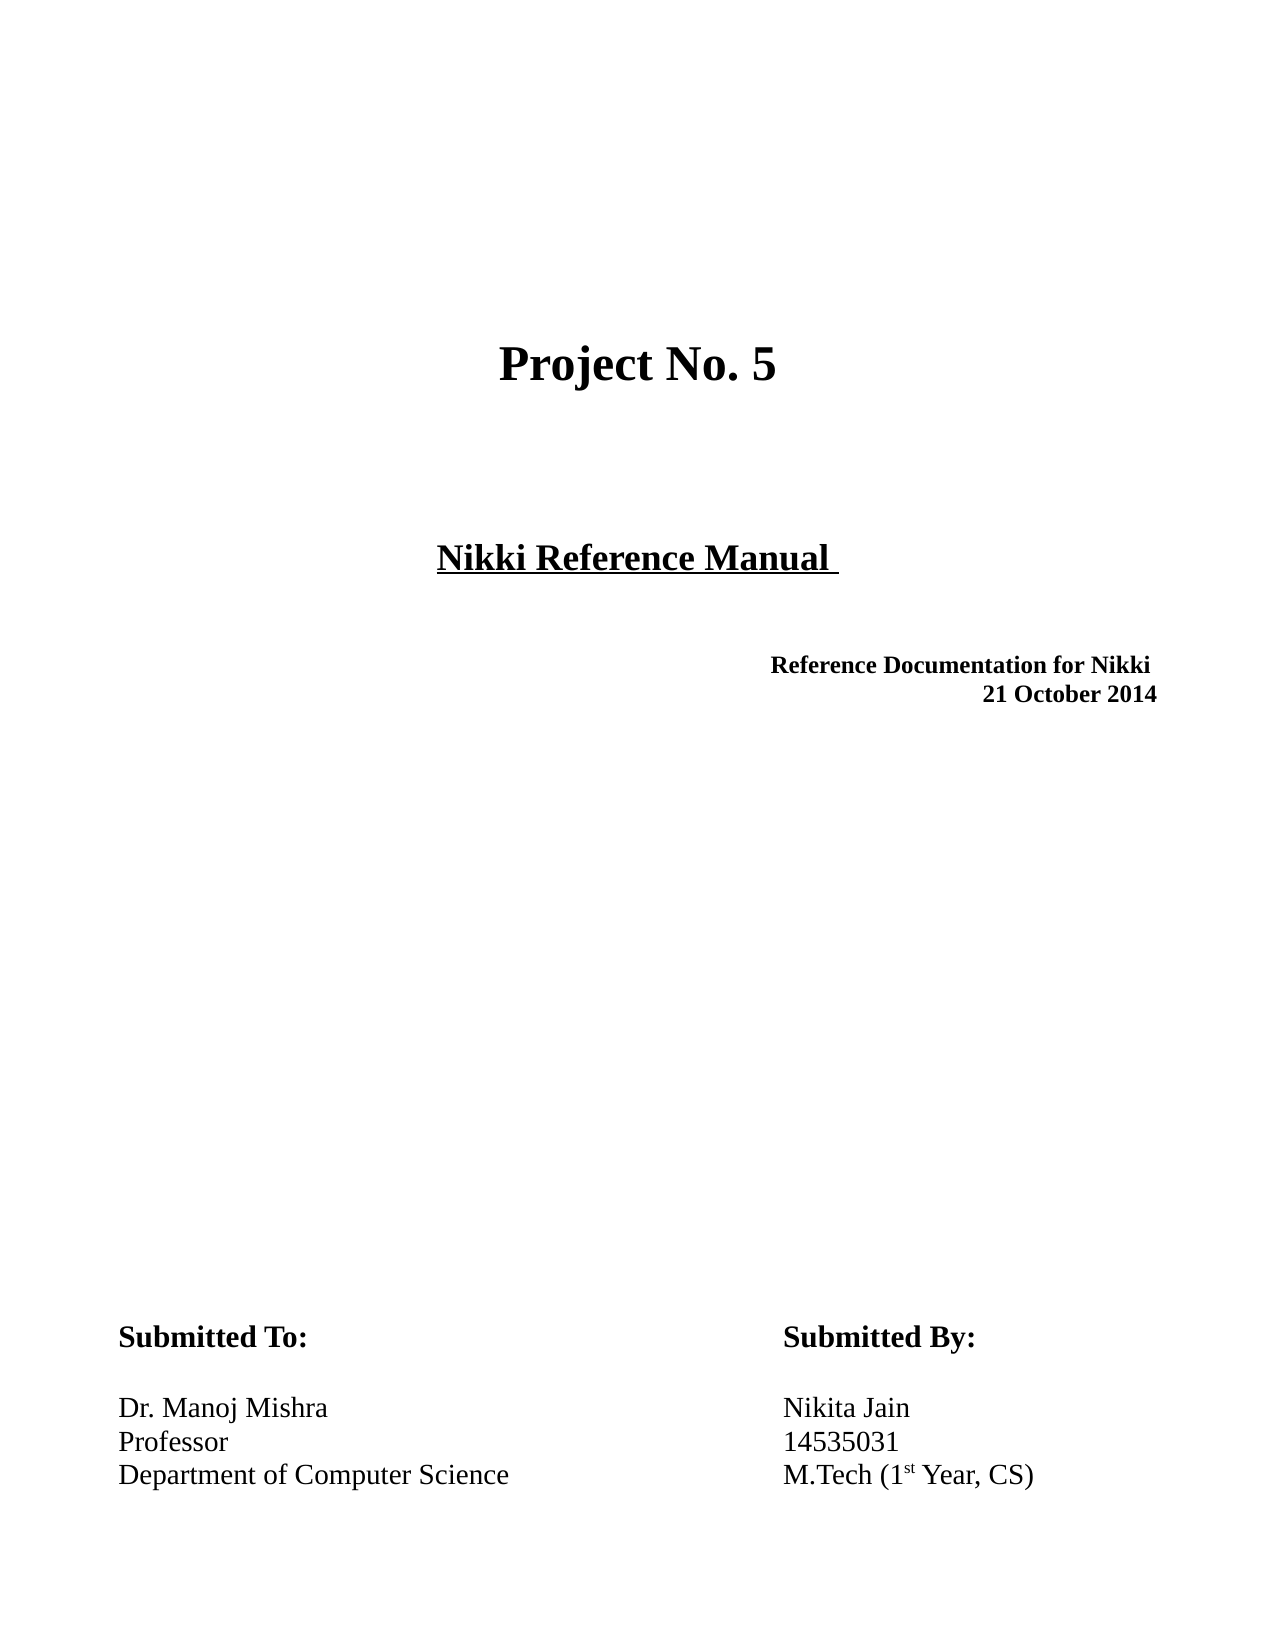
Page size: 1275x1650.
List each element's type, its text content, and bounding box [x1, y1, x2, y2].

text Nikki Reference Manual [118, 535, 1157, 578]
text Reference Documentation for Nikki [118, 650, 1157, 679]
text Submitted To: Submitted By: [118, 1318, 1157, 1354]
text 21 October 2014 [118, 679, 1157, 707]
text Department of Computer Science M.Tech (1st Year, CS) [118, 1457, 1157, 1491]
text Professor 14535031 [118, 1424, 1157, 1457]
text Dr. Manoj Mishra Nikita Jain [118, 1390, 1157, 1424]
text Project No. 5 [118, 334, 1157, 391]
